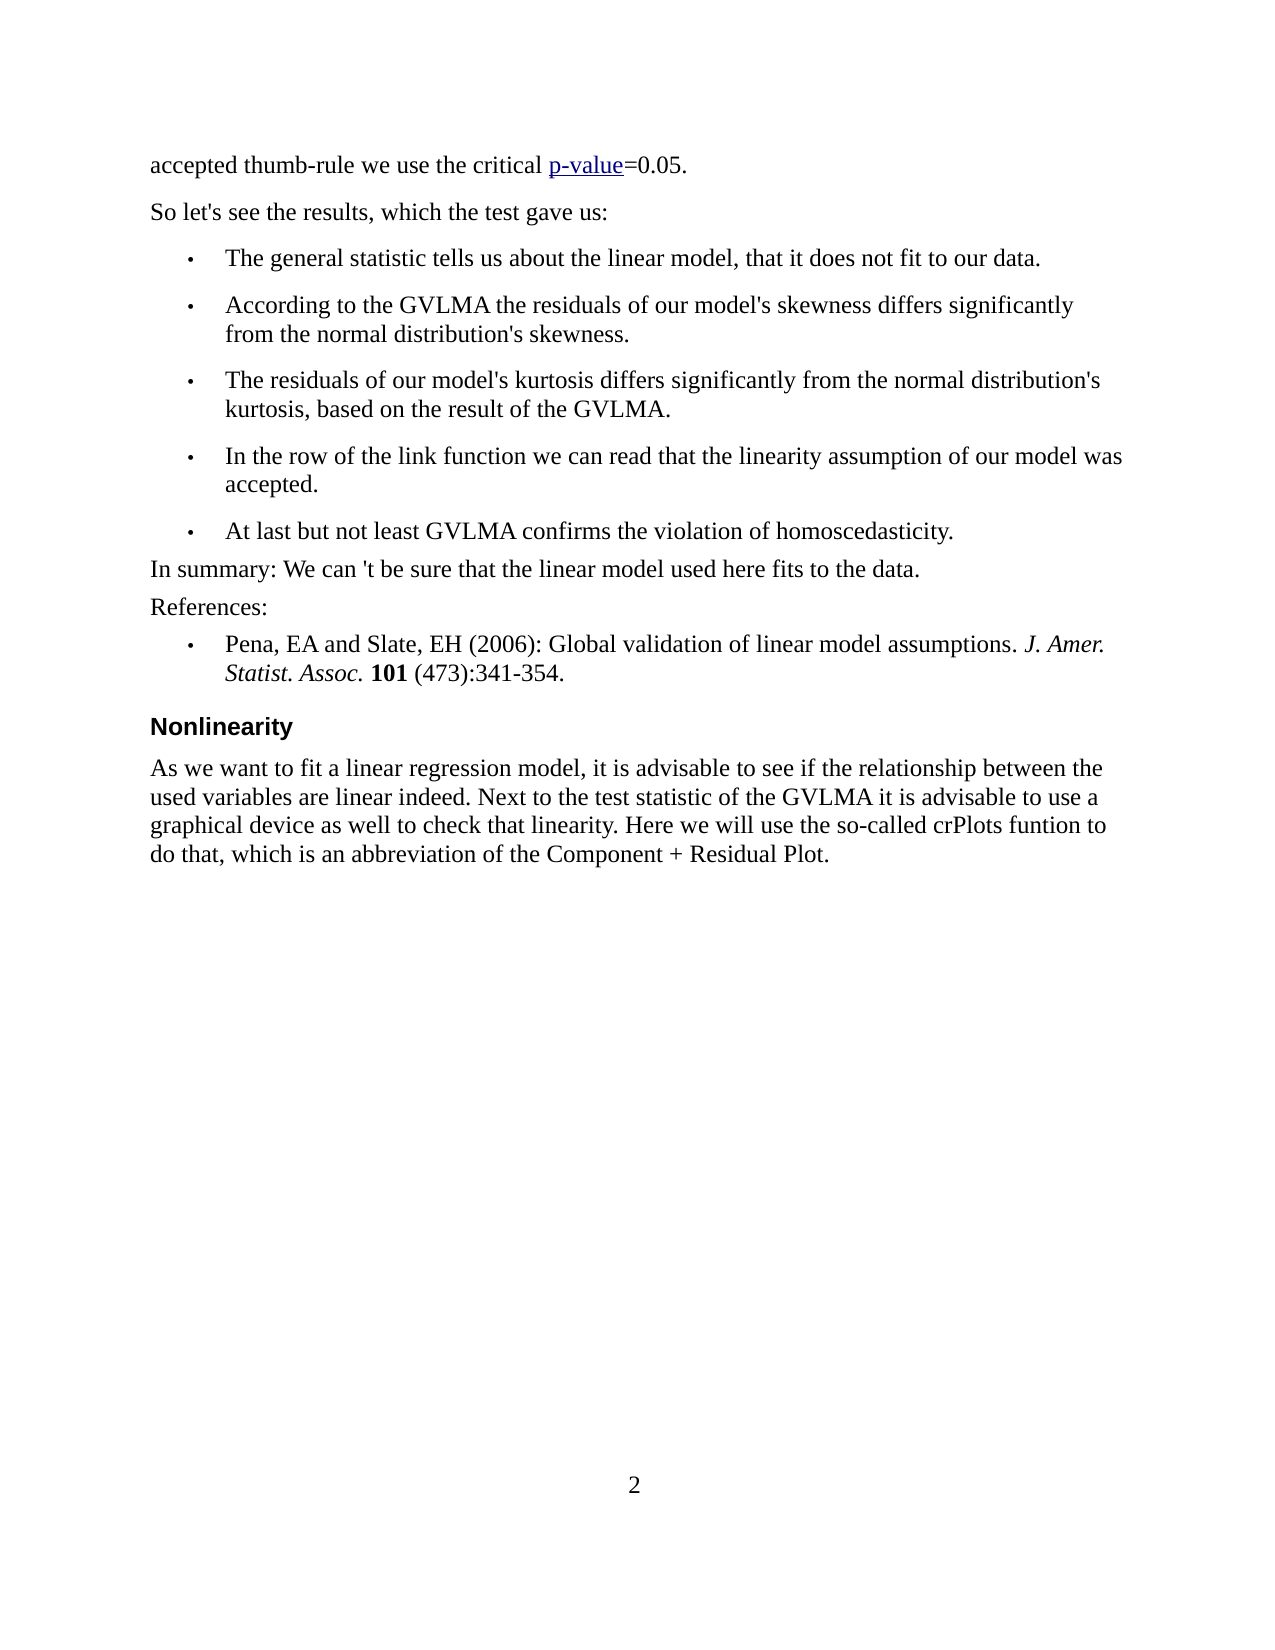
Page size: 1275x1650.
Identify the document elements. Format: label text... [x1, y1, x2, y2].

list At last but not least GVLMA confirms the violation of homoscedasticity. [187, 516, 1125, 545]
list The general statistic tells us about the linear model, that it does not fit to our data. [187, 243, 1125, 272]
list According to the GVLMA the residuals of our model's skewness differs significantly from the normal distribution's skewness. [187, 290, 1125, 347]
list In the row of the link function we can read that the linearity assumption of our model was accepted. [187, 441, 1125, 498]
list Pena, EA and Slate, EH (2006): Global validation of linear model assumptions. J. Amer. Statist. Assoc. 101 (473):341-354. [187, 629, 1125, 687]
text As we want to fit a linear regression model, it is advisable to see if the relationship between the used variables are linear indeed. Next to the test statistic of the GVLMA it is advisable to use a graphical device as well to check that linearity. Here we will use the so-called crPlots funtion to do that, which is an abbreviation of the Component + Residual Plot. [150, 753, 1125, 868]
text In summary: We can 't be sure that the linear model used here fits to the data. [150, 554, 1125, 583]
list The residuals of our model's kurtosis differs significantly from the normal distribution's kurtosis, based on the result of the GVLMA. [187, 365, 1125, 423]
text So let's see the results, which the test gave us: [150, 197, 1125, 225]
subtitle Nonlinearity [150, 712, 1125, 740]
text References: [150, 592, 1125, 620]
text accepted thumb-rule we use the critical p-value=0.05. [150, 150, 1125, 179]
